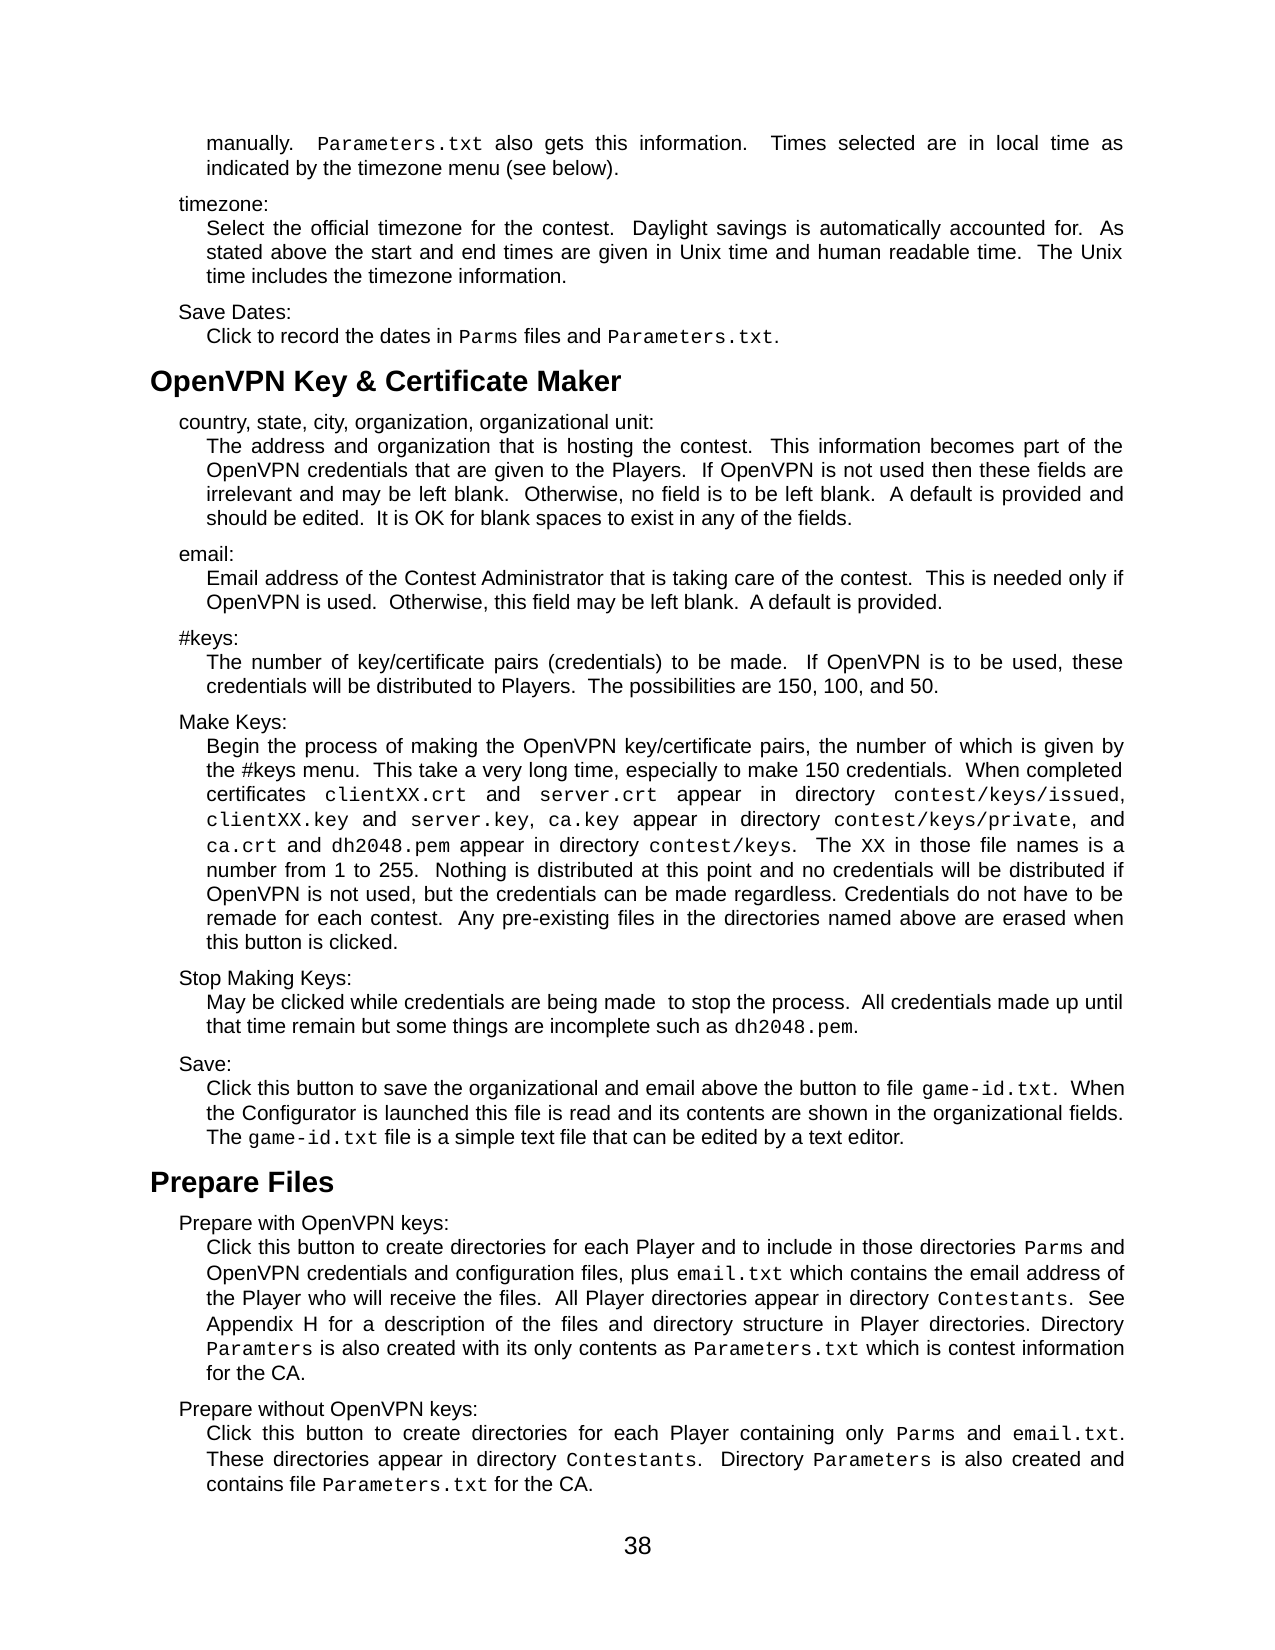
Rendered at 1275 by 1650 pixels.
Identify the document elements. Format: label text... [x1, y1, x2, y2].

text country, state, city, organization, organizational unit: [150, 410, 1125, 434]
text #keys: [150, 626, 1125, 650]
text Begin the process of making the OpenVPN key/certificate pairs, the number of which is given by the #keys menu. This take a very long time, especially to make 150 credentials. When completed certificates clientXX.crt and server.crt appear in directory contest/keys/issued, clientXX.key and server.key, ca.key appear in directory contest/keys/private, and ca.crt and dh2048.pem appear in directory contest/keys. The XX in those file names is a number from 1 to 255. Nothing is distributed at this point and no credentials will be distributed if OpenVPN is not used, but the credentials can be made regardless. Credentials do not have to be remade for each contest. Any pre-existing files in the directories named above are erased when this button is clicked. [206, 734, 1125, 954]
text Prepare with OpenVPN keys: [150, 1211, 1125, 1235]
text Click this button to create directories for each Player and to include in those directories Parms and OpenVPN credentials and configuration files, plus email.txt which contains the email address of the Player who will receive the files. All Player directories appear in directory Contestants. See Appendix H for a description of the files and directory structure in Player directories. Directory Paramters is also created with its only contents as Parameters.txt which is contest information for the CA. [206, 1235, 1125, 1385]
text The address and organization that is hosting the contest. This information becomes part of the OpenVPN credentials that are given to the Players. If OpenVPN is not used then these fields are irrelevant and may be left blank. Otherwise, no field is to be left blank. A default is provided and should be edited. It is OK for blank spaces to exist in any of the fields. [206, 434, 1125, 530]
text Click this button to save the organizational and email above the button to file game-id.txt. When the Configurator is launched this file is read and its contents are shown in the organizational fields. The game-id.txt file is a simple text file that can be edited by a text editor. [206, 1075, 1125, 1150]
text manually. Parameters.txt also gets this information. Times selected are in local time as indicated by the timezone menu (see below). [206, 131, 1125, 180]
text Prepare without OpenVPN keys: [150, 1397, 1125, 1421]
text Save: [150, 1051, 1125, 1075]
text Click to record the dates in Parms files and Parameters.txt. [206, 324, 1125, 349]
subtitle Prepare Files [150, 1165, 1125, 1199]
text Save Dates: [150, 300, 1125, 324]
text Stop Making Keys: [150, 966, 1125, 990]
text email: [150, 542, 1125, 566]
text May be clicked while credentials are being made to stop the process. All credentials made up until that time remain but some things are incomplete such as dh2048.pem. [206, 990, 1125, 1039]
text Email address of the Contest Administrator that is taking care of the contest. This is needed only if OpenVPN is used. Otherwise, this field may be left blank. A default is provided. [206, 566, 1125, 614]
text Make Keys: [150, 710, 1125, 734]
text timezone: [150, 192, 1125, 216]
text Click this button to create directories for each Player containing only Parms and email.txt. These directories appear in directory Contestants. Directory Parameters is also created and contains file Parameters.txt for the CA. [206, 1421, 1125, 1498]
subtitle OpenVPN Key & Certificate Maker [150, 364, 1125, 398]
text Select the official timezone for the contest. Daylight savings is automatically accounted for. As stated above the start and end times are given in Unix time and human readable time. The Unix time includes the timezone information. [206, 216, 1125, 288]
text The number of key/certificate pairs (credentials) to be made. If OpenVPN is to be used, these credentials will be distributed to Players. The possibilities are 150, 100, and 50. [206, 650, 1125, 698]
